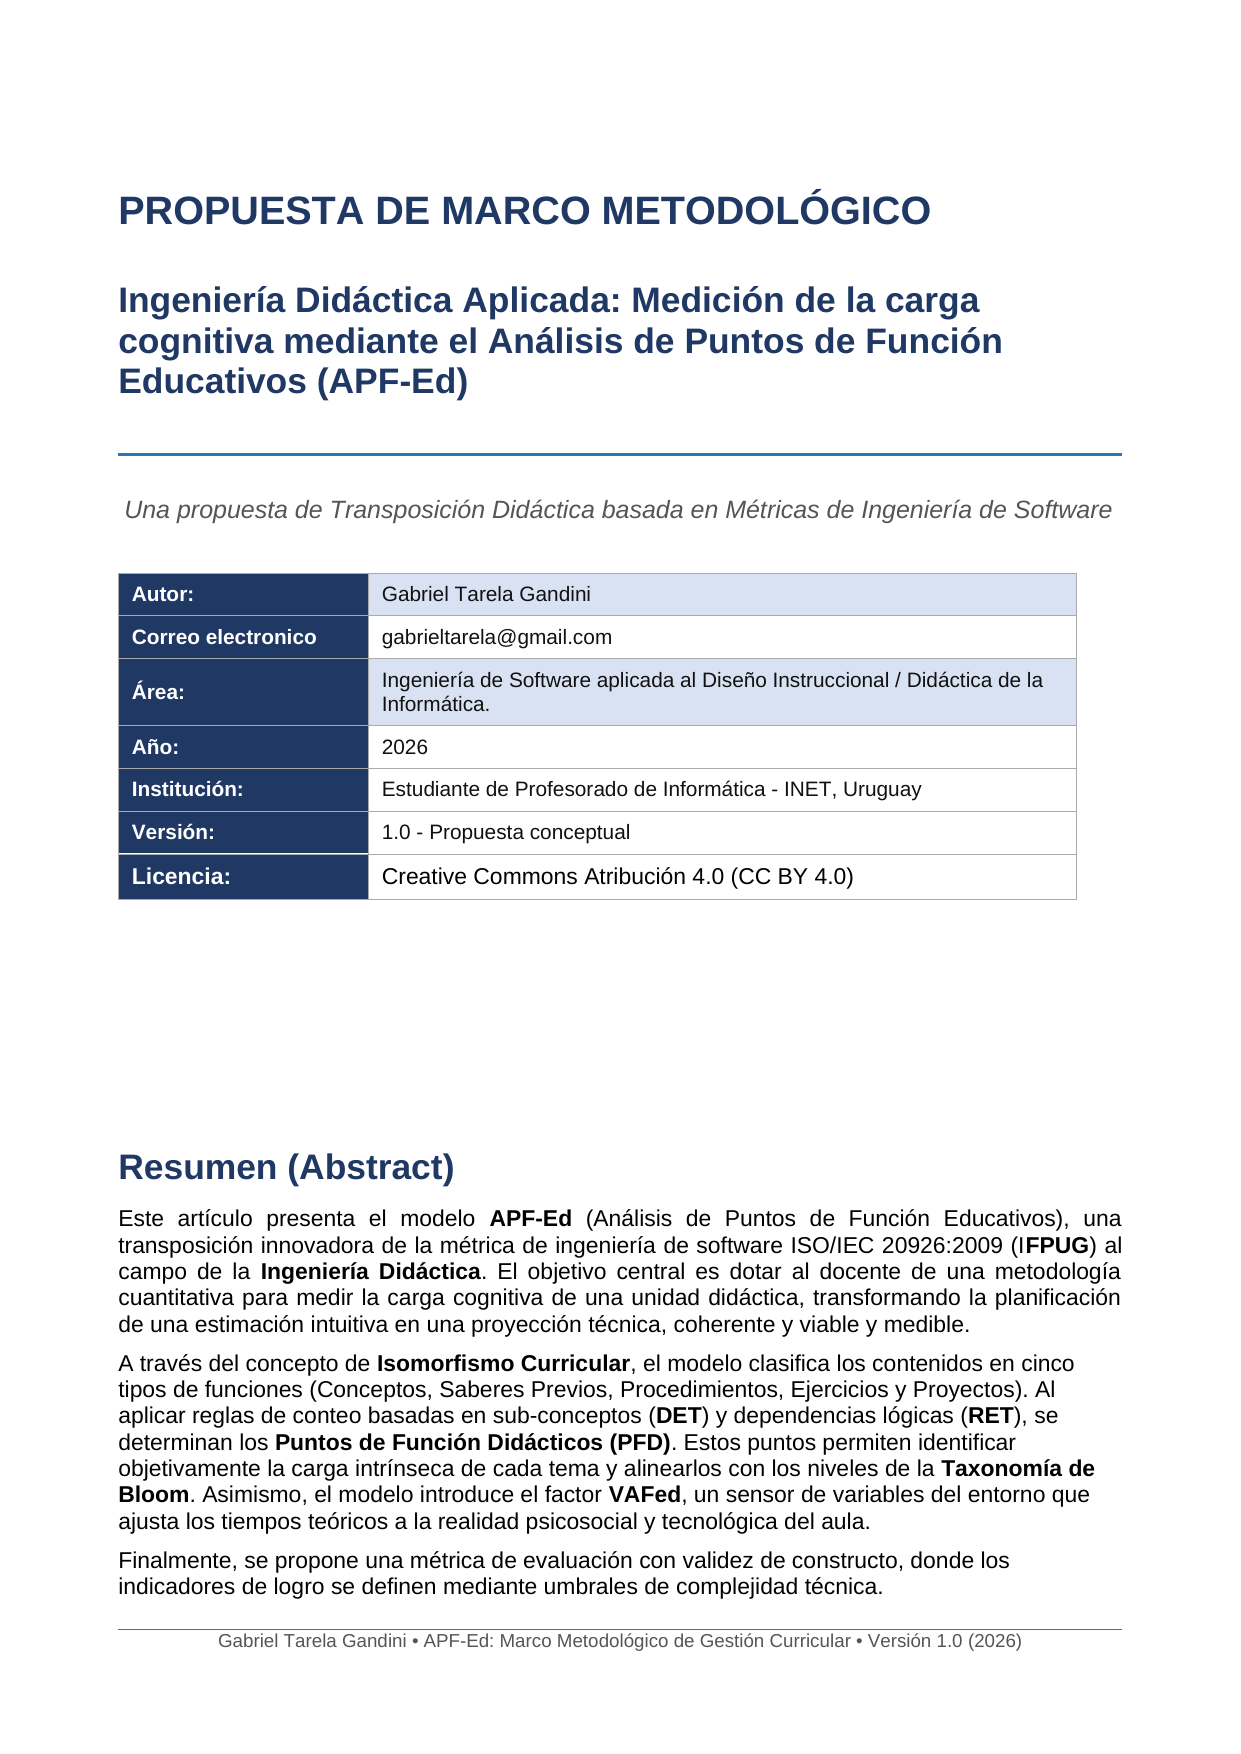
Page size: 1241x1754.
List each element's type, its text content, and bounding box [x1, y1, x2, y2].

text Una propuesta de Transposición Didáctica basada en Métricas de Ingeniería de Software [118, 494, 1122, 523]
table_cell Creative Commons Atribución 4.0 (CC BY 4.0) [369, 855, 1076, 899]
table_cell 2026 [369, 726, 1076, 768]
table_cell Área: [119, 659, 368, 725]
text A través del concepto de Isomorfismo Curricular, el modelo clasifica los contenidos en cinco tipos de funciones (Conceptos, Saberes Previos, Procedimientos, Ejercicios y Proyectos). Al aplicar reglas de conteo basadas en sub-conceptos (DET) y dependencias lógicas (RET), se determinan los Puntos de Función Didácticos (PFD). Estos puntos permiten identificar objetivamente la carga intrínseca de cada tema y alinearlos con los niveles de la Taxonomía de Bloom. Asimismo, el modelo introduce el factor VAFed, un sensor de variables del entorno que ajusta los tiempos teóricos a la realidad psicosocial y tecnológica del aula. [118, 1349, 1122, 1534]
text Finalmente, se propone una métrica de evaluación con validez de constructo, donde los indicadores de logro se definen mediante umbrales de complejidad técnica. [118, 1547, 1122, 1599]
table_cell Año: [119, 726, 368, 768]
table_header Autor: [119, 574, 368, 615]
table_cell gabrieltarela@gmail.com [369, 616, 1076, 658]
table_cell Institución: [119, 769, 368, 811]
table_header Gabriel Tarela Gandini [369, 574, 1076, 615]
table_cell Estudiante de Profesorado de Informática - INET, Uruguay [369, 769, 1076, 811]
table_cell Correo electronico [119, 616, 368, 658]
subtitle Ingeniería Didáctica Aplicada: Medición de la carga cognitiva mediante el Análisis de Puntos de Función Educativos (APF-Ed) [118, 279, 1122, 401]
text Este artículo presenta el modelo APF-Ed (Análisis de Puntos de Función Educativos), una transposición innovadora de la métrica de ingeniería de software ISO/IEC 20926:2009 (IFPUG) al campo de la Ingeniería Didáctica. El objetivo central es dotar al docente de una metodología cuantitativa para medir la carga cognitiva de una unidad didáctica, transformando la planificación de una estimación intuitiva en una proyección técnica, coherente y viable y medible. [118, 1205, 1122, 1337]
table_cell Licencia: [119, 855, 368, 899]
text PROPUESTA DE MARCO METODOLÓGICO [118, 188, 1122, 233]
table_cell Versión: [119, 812, 368, 853]
subtitle Resumen (Abstract) [118, 1146, 1122, 1187]
table_cell 1.0 - Propuesta conceptual [369, 812, 1076, 853]
table_cell Ingeniería de Software aplicada al Diseño Instruccional / Didáctica de la Informática. [369, 659, 1076, 725]
